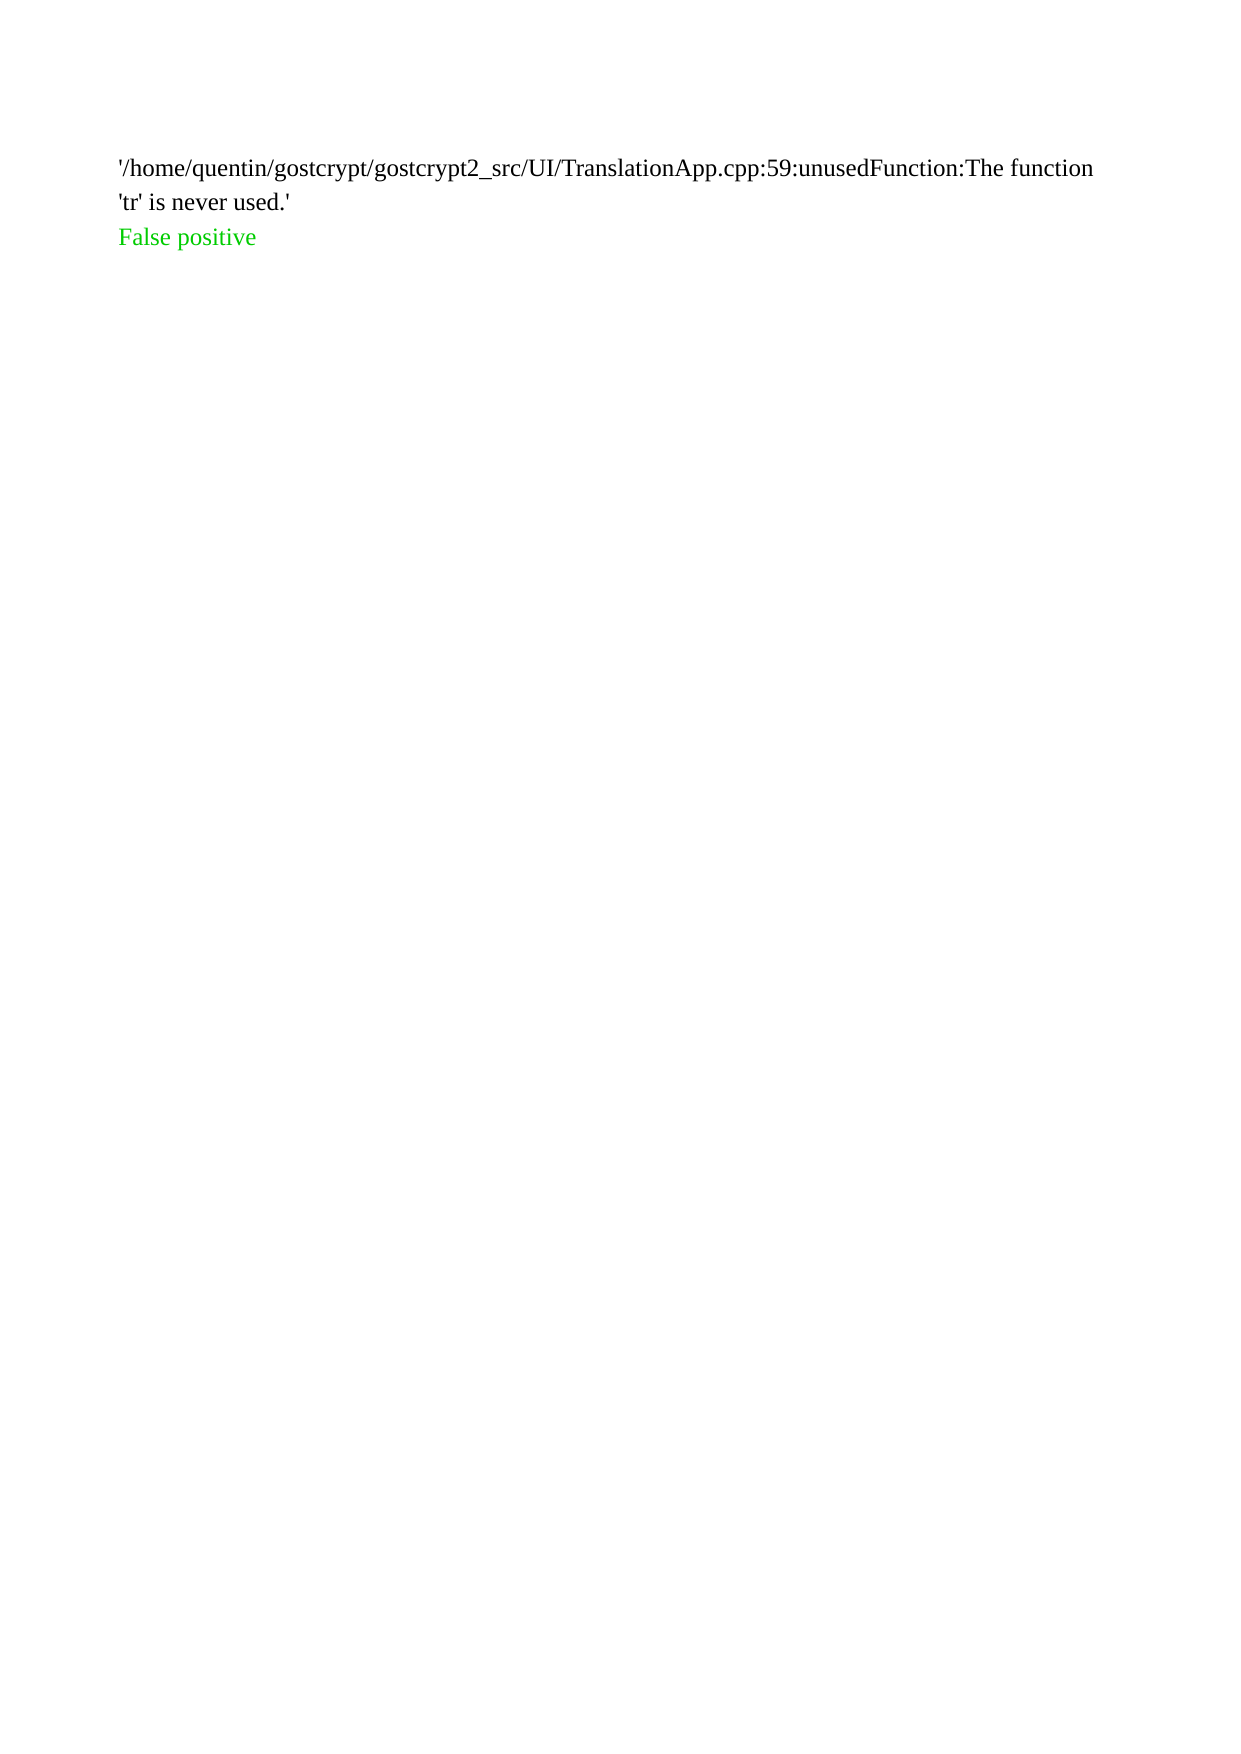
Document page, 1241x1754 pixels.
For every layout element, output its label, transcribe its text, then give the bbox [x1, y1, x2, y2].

text '/home/quentin/gostcrypt/gostcrypt2_src/UI/TranslationApp.cpp:59:unusedFunction:The function 'tr' is never used.' [118, 153, 1122, 216]
text False positive [118, 222, 1122, 250]
